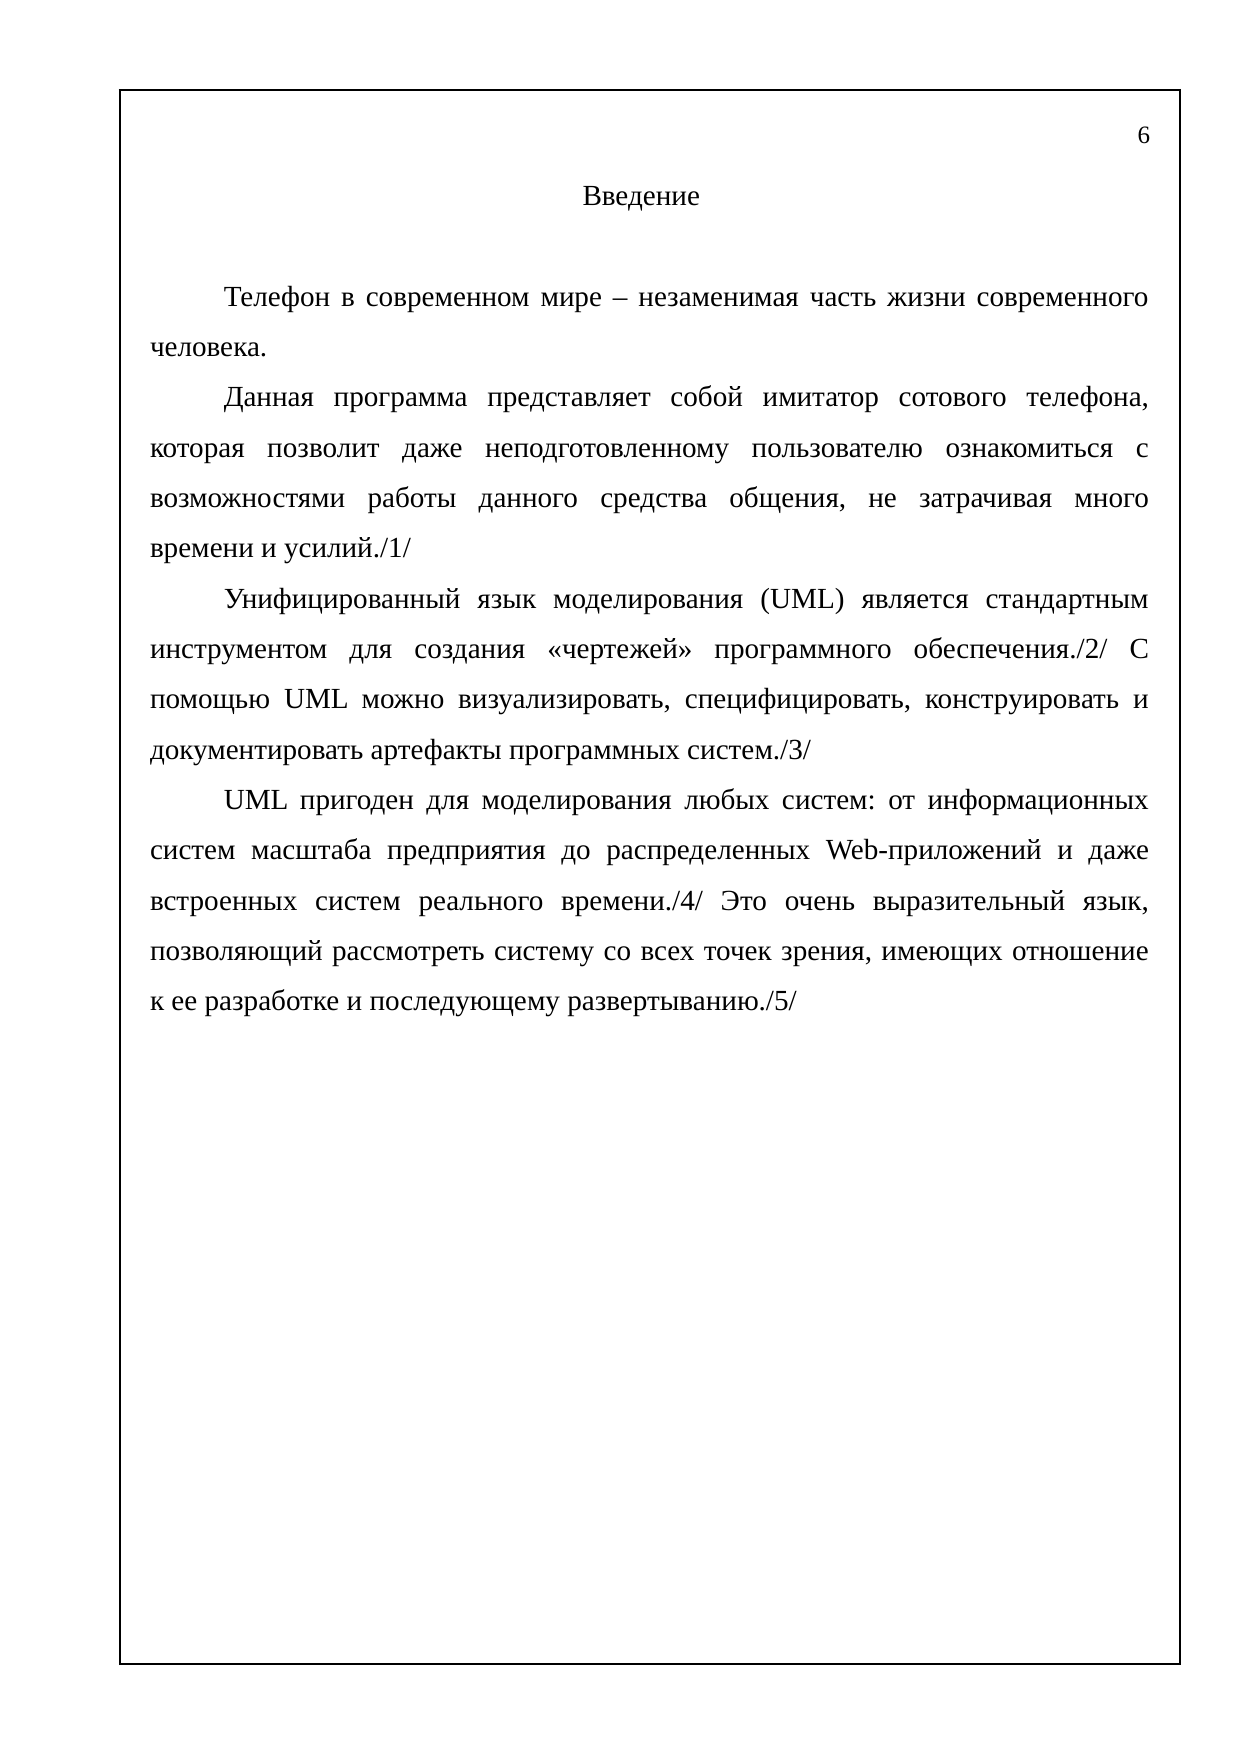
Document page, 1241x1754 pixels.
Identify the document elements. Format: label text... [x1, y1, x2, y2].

text Унифицированный язык моделирования (UML) является стандартным инструментом для создания «чертежей» программного обеспечения./2/ С помощью UML можно визуализировать, специфицировать, конструировать и документировать артефакты программных систем./3/ [150, 581, 1149, 765]
text Введение [212, 178, 1070, 212]
text Данная программа представляет собой имитатор сотового телефона, которая позволит даже неподготовленному пользователю ознакомиться с возможностями работы данного средства общения, не затрачивая много времени и усилий./1/ [150, 379, 1149, 564]
text Телефон в современном мире – незаменимая часть жизни современного человека. [150, 279, 1149, 363]
text UML пригоден для моделирования любых систем: от информационных систем масштаба предприятия до распределенных Web-приложений и даже встроенных систем реального времени./4/ Это очень выразительный язык, позволяющий рассмотреть систему со всех точек зрения, имеющих отношение к ее разработке и последующему развертыванию./5/ [150, 782, 1149, 1017]
